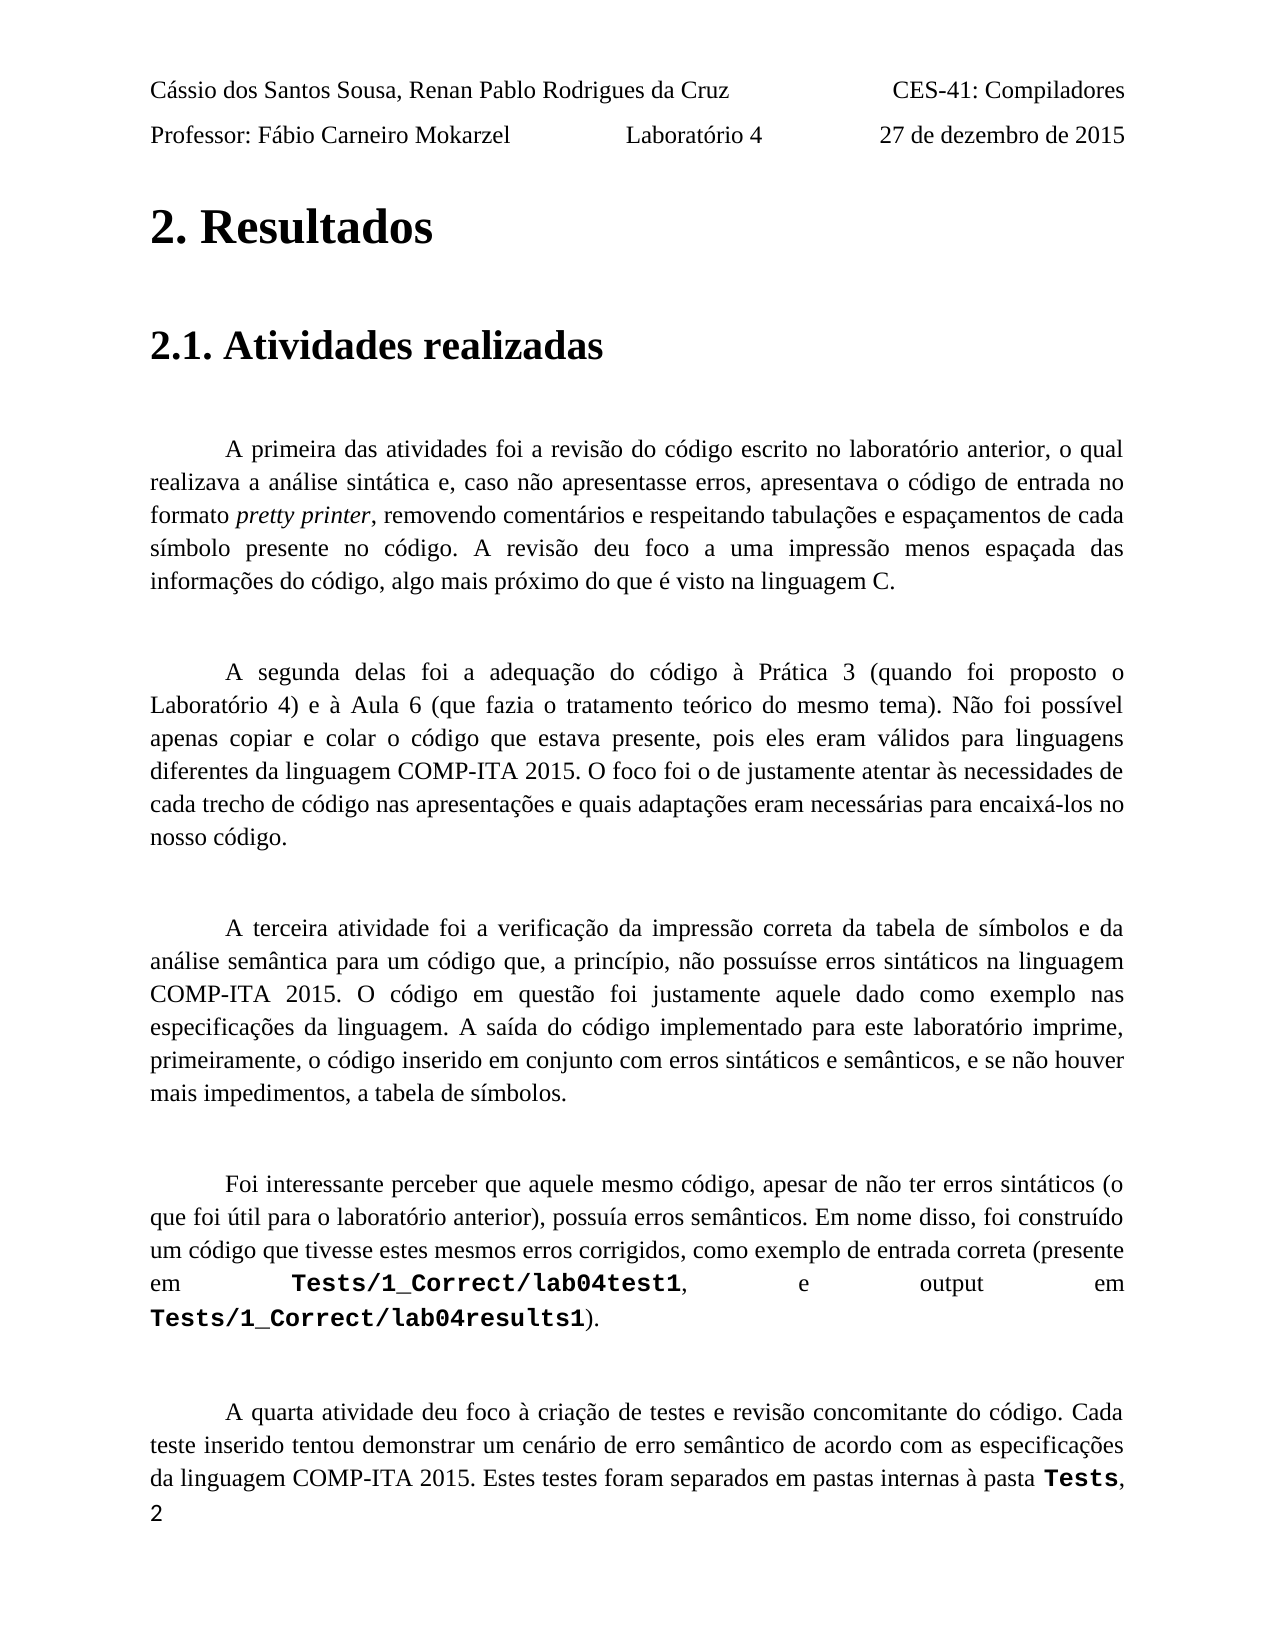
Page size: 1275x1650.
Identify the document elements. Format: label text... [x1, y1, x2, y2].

text 2. Resultados [150, 197, 1125, 254]
text A segunda delas foi a adequação do código à Prática 3 (quando foi proposto o Laboratório 4) e à Aula 6 (que fazia o tratamento teórico do mesmo tema). Não foi possível apenas copiar e colar o código que estava presente, pois eles eram válidos para linguagens diferentes da linguagem COMP-ITA 2015. O foco foi o de justamente atentar às necessidades de cada trecho de código nas apresentações e quais adaptações eram necessárias para encaixá-los no nosso código. [150, 657, 1125, 851]
text 2.1. Atividades realizadas [150, 321, 1125, 368]
text A terceira atividade foi a verificação da impressão correta da tabela de símbolos e da análise semântica para um código que, a princípio, não possuísse erros sintáticos na linguagem COMP-ITA 2015. O código em questão foi justamente aquele dado como exemplo nas especificações da linguagem. A saída do código implementado para este laboratório imprime, primeiramente, o código inserido em conjunto com erros sintáticos e semânticos, e se não houver mais impedimentos, a tabela de símbolos. [150, 913, 1125, 1107]
text A quarta atividade deu foco à criação de testes e revisão concomitante do código. Cada teste inserido tentou demonstrar um cenário de erro semântico de acordo com as especificações da linguagem COMP-ITA 2015. Estes testes foram separados em pastas internas à pasta Tests, [150, 1397, 1125, 1494]
text A primeira das atividades foi a revisão do código escrito no laboratório anterior, o qual realizava a análise sintática e, caso não apresentasse erros, apresentava o código de entrada no formato pretty printer, removendo comentários e respeitando tabulações e espaçamentos de cada símbolo presente no código. A revisão deu foco a uma impressão menos espaçada das informações do código, algo mais próximo do que é visto na linguagem C. [150, 434, 1125, 594]
text Foi interessante perceber que aquele mesmo código, apesar de não ter erros sintáticos (o que foi útil para o laboratório anterior), possuía erros semânticos. Em nome disso, foi construído um código que tivesse estes mesmos erros corrigidos, como exemplo de entrada correta (presente em Tests/1_Correct/lab04test1, e output em Tests/1_Correct/lab04results1). [150, 1169, 1125, 1334]
